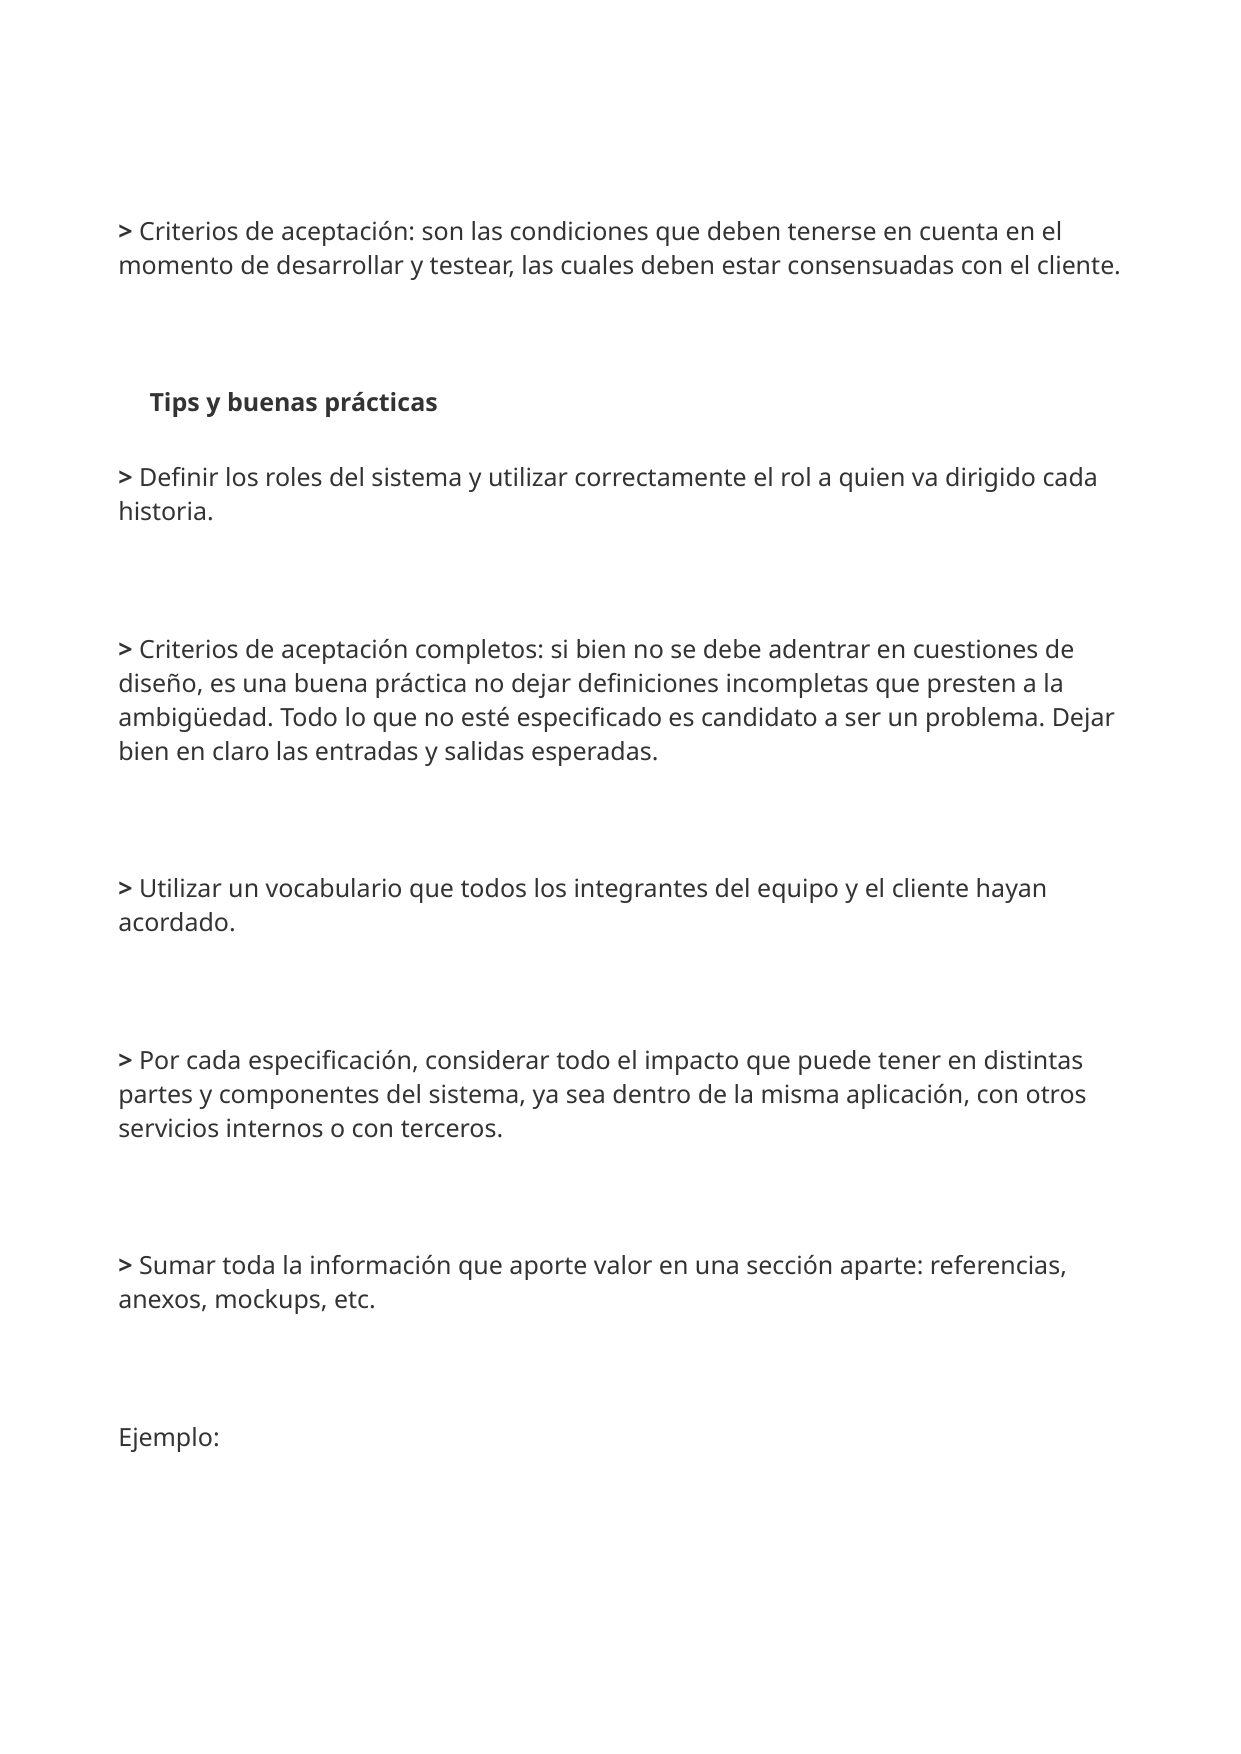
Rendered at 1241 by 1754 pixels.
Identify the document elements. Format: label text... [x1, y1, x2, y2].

subtitle Tips y buenas prácticas [149, 385, 1122, 419]
text > Criterios de aceptación: son las condiciones que deben tenerse en cuenta en el momento de desarrollar y testear, las cuales deben estar consensuadas con el cliente. [118, 214, 1122, 282]
text > Utilizar un vocabulario que todos los integrantes del equipo y el cliente hayan acordado. [118, 871, 1122, 939]
text > Definir los roles del sistema y utilizar correctamente el rol a quien va dirigido cada historia. [118, 460, 1122, 528]
text > Sumar toda la información que aporte valor en una sección aparte: referencias, anexos, mockups, etc. [118, 1248, 1122, 1316]
text > Criterios de aceptación completos: si bien no se debe adentrar en cuestiones de diseño, es una buena práctica no dejar definiciones incompletas que presten a la ambigüedad. Todo lo que no esté especificado es candidato a ser un problema. Dejar bien en claro las entradas y salidas esperadas. [118, 631, 1122, 768]
text > Por cada especificación, considerar todo el impacto que puede tener en distintas partes y componentes del sistema, ya sea dentro de la misma aplicación, con otros servicios internos o con terceros. [118, 1042, 1122, 1145]
text Ejemplo: [118, 1419, 1122, 1453]
